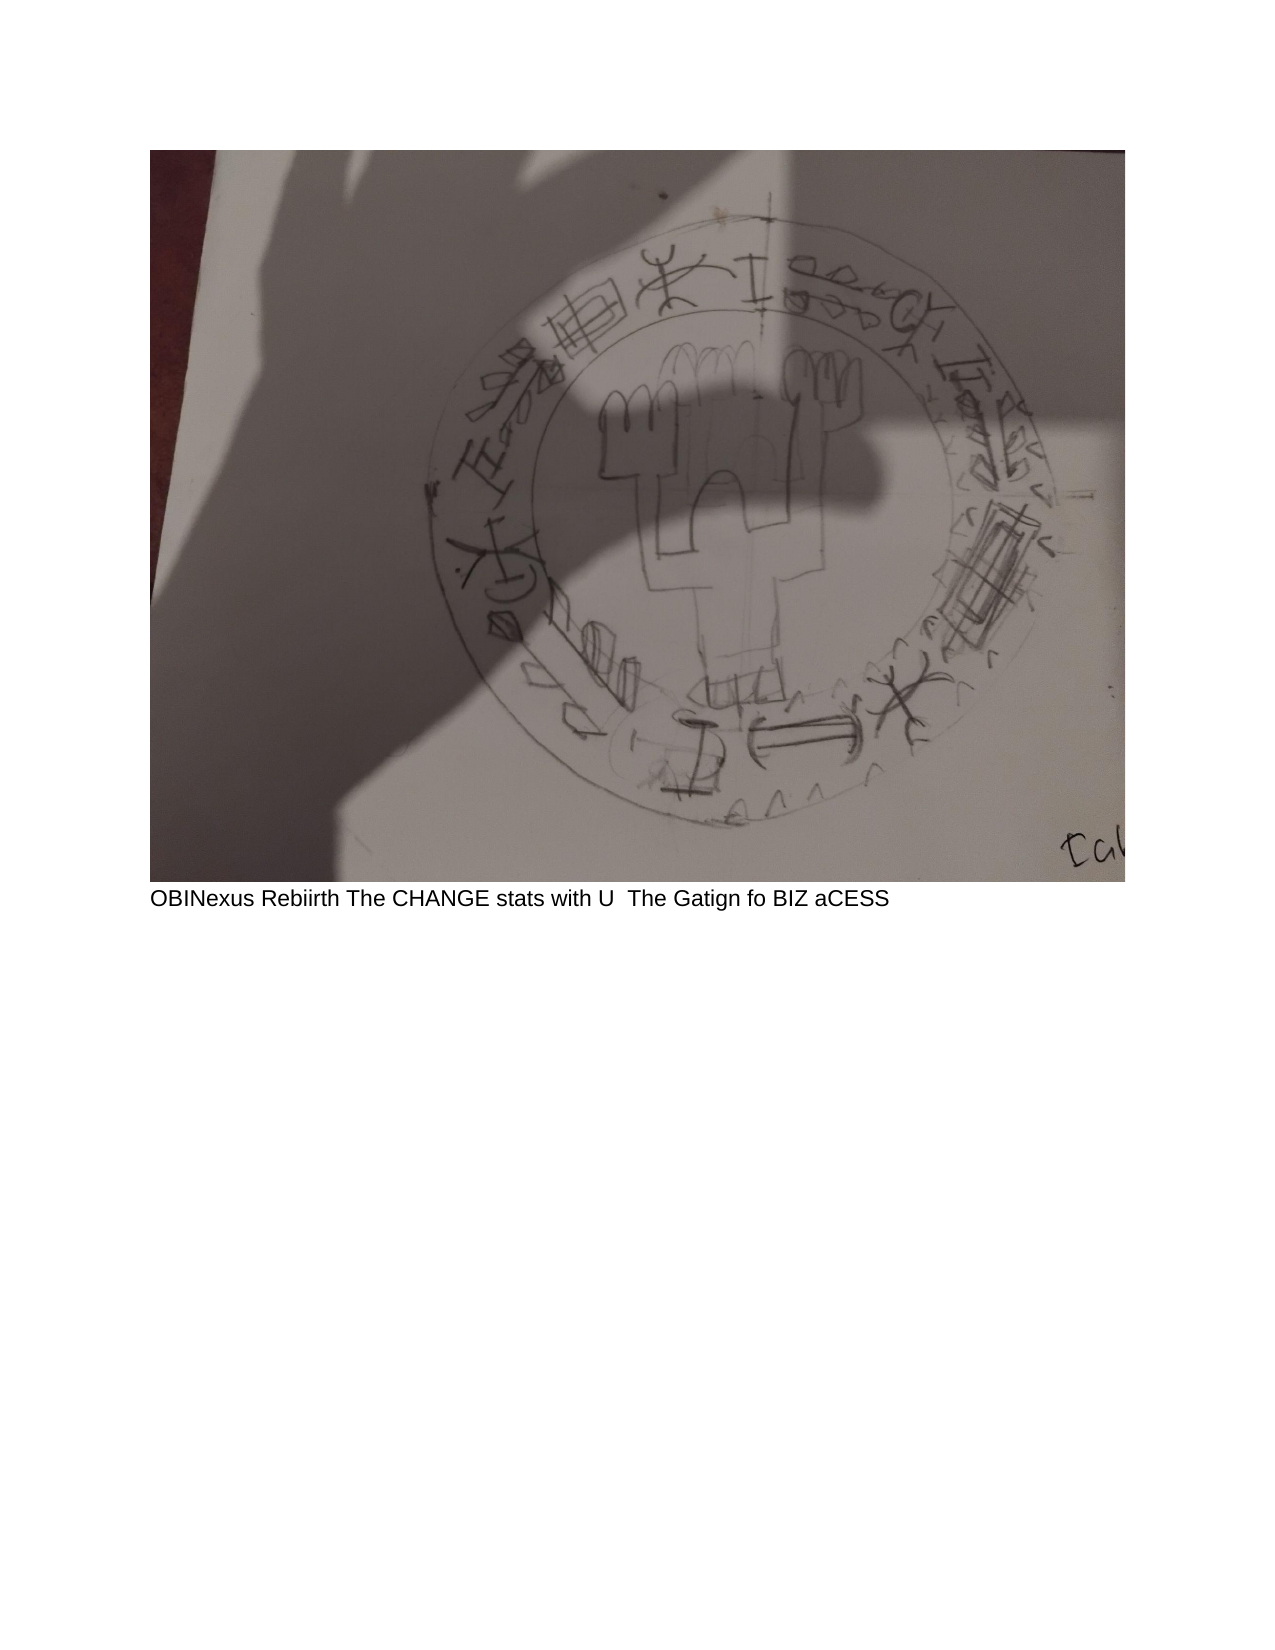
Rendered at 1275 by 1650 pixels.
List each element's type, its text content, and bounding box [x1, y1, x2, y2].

picture [150, 150, 1125, 882]
text OBINexus Rebiirth The CHANGE stats with U The Gatign fo BIZ aCESS [150, 885, 1125, 911]
